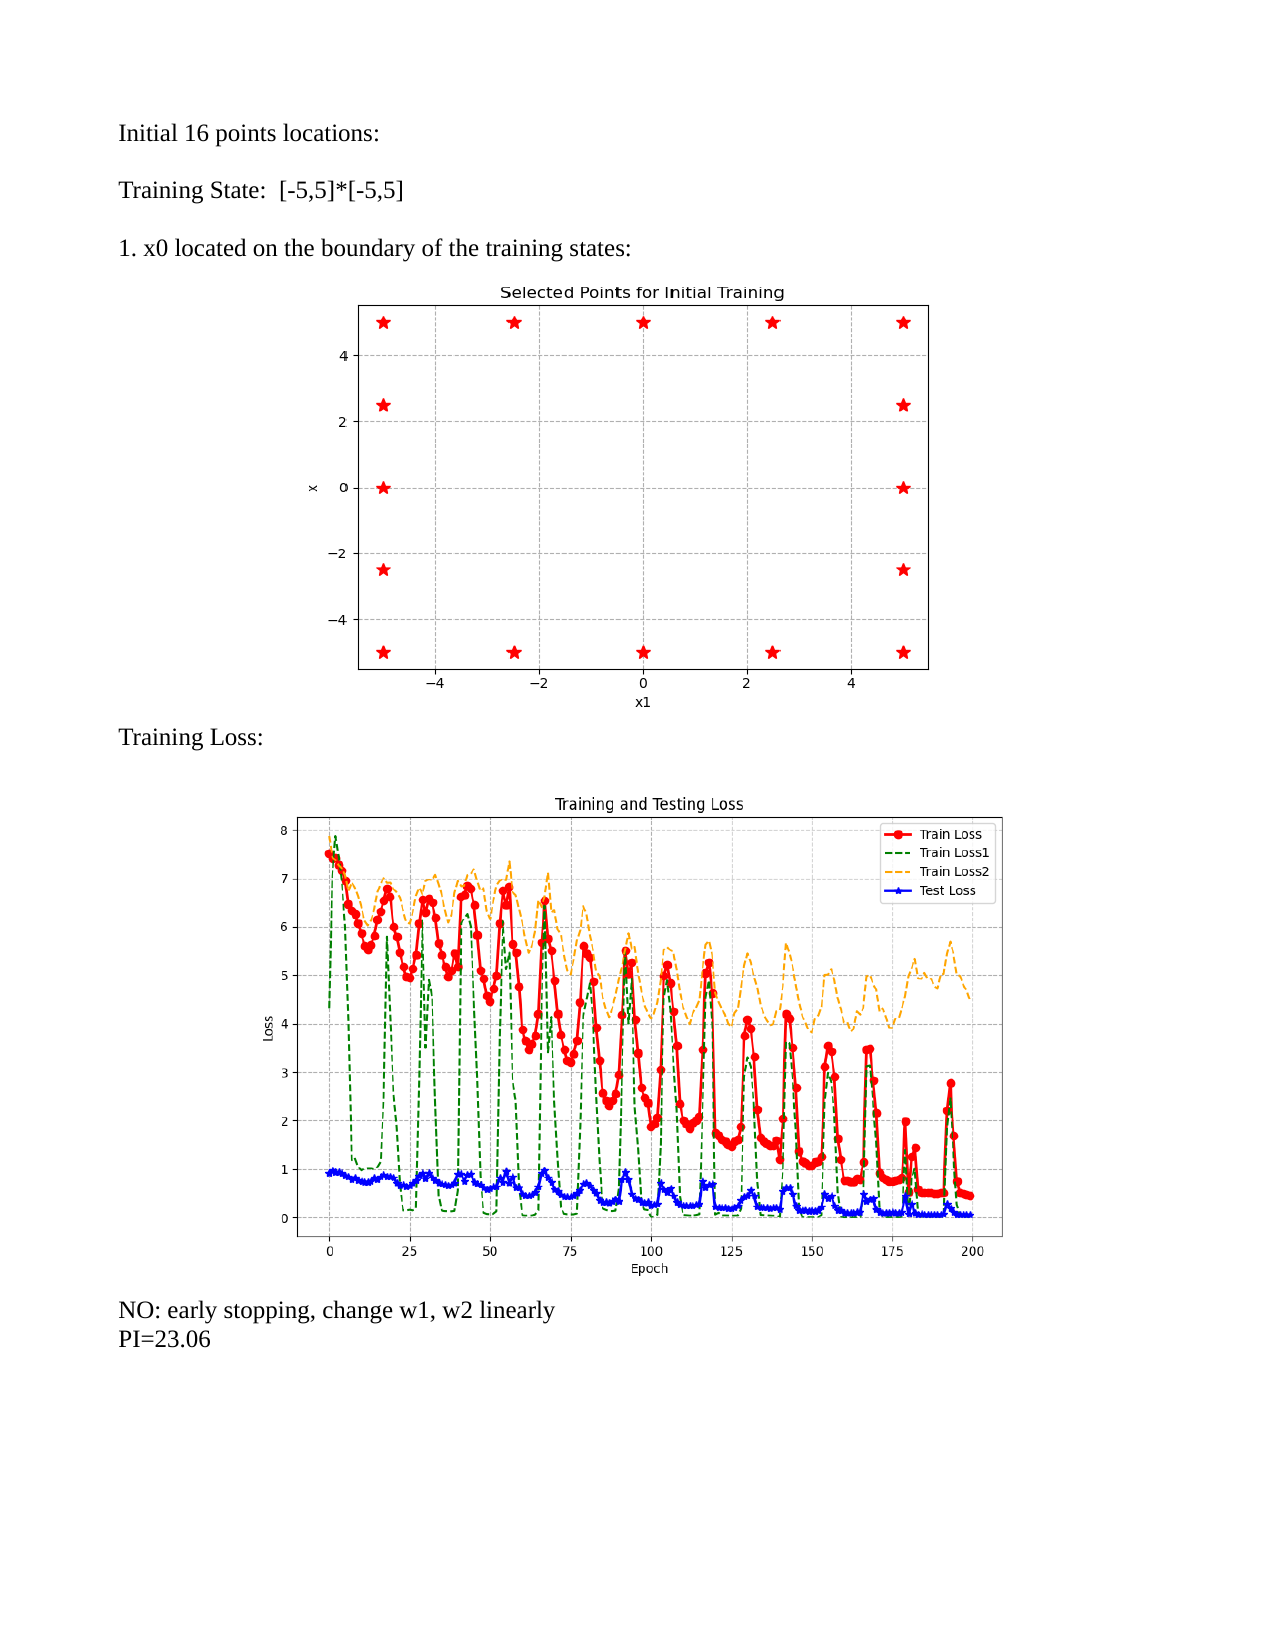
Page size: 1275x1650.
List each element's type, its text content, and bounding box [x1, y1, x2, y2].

text Training Loss: [118, 262, 1157, 751]
picture [292, 272, 944, 723]
text Training State: [-5,5]*[-5,5] [118, 176, 1157, 204]
text 1. x0 located on the boundary of the training states: [118, 233, 1157, 262]
picture [183, 751, 1092, 1296]
text PI=23.06 [118, 1324, 1157, 1353]
text NO: early stopping, change w1, w2 linearly [118, 751, 1157, 1324]
text Initial 16 points locations: [118, 118, 1157, 147]
